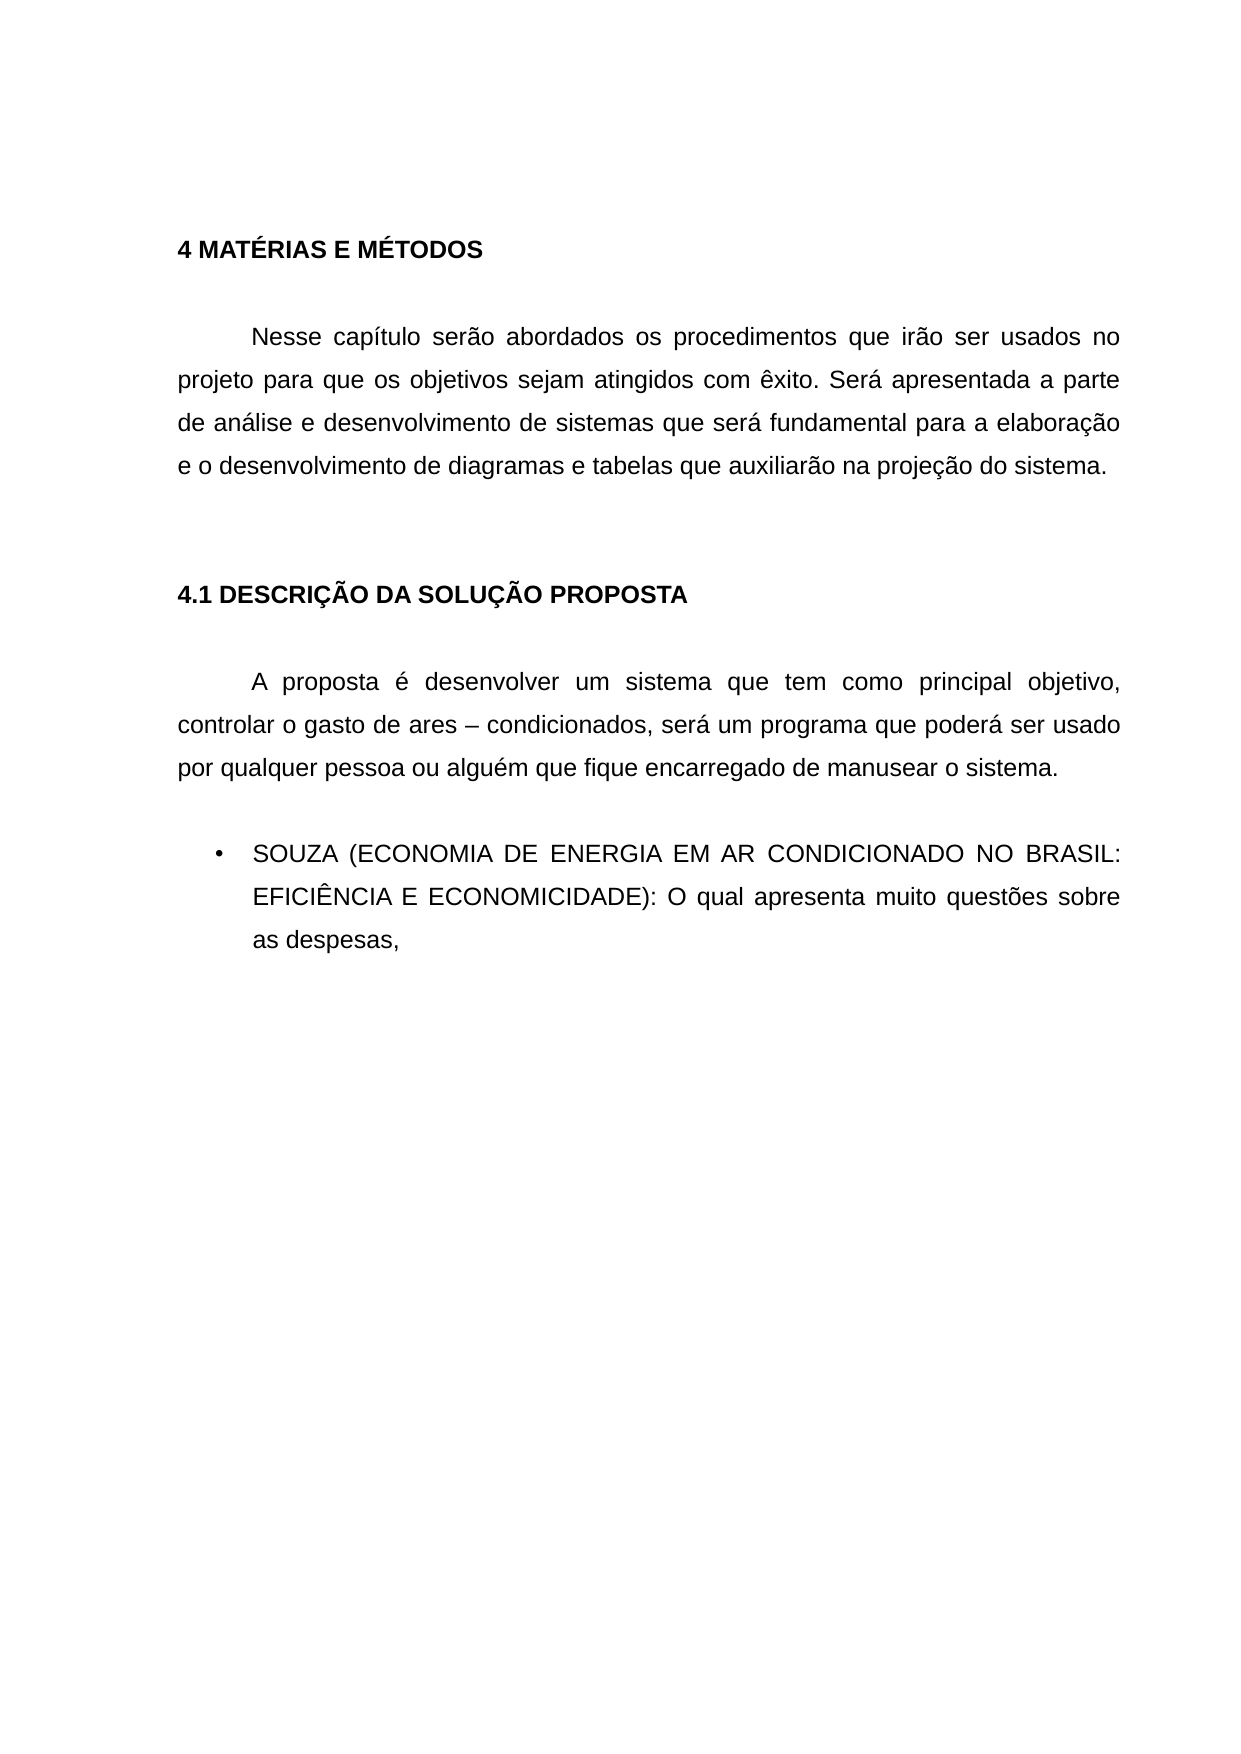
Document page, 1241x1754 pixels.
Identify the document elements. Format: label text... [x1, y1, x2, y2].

list SOUZA (ECONOMIA DE ENERGIA EM AR CONDICIONADO NO BRASIL: EFICIÊNCIA E ECONOMICIDADE): O qual apresenta muito questões sobre as despesas, [215, 839, 1122, 954]
text A proposta é desenvolver um sistema que tem como principal objetivo, controlar o gasto de ares – condicionados, será um programa que poderá ser usado por qualquer pessoa ou alguém que fique encarregado de manusear o sistema. [177, 667, 1122, 782]
text 4.1 DESCRIÇÃO DA SOLUÇÃO PROPOSTA [177, 580, 1122, 609]
text Nesse capítulo serão abordados os procedimentos que irão ser usados no projeto para que os objetivos sejam atingidos com êxito. Será apresentada a parte de análise e desenvolvimento de sistemas que será fundamental para a elaboração e o desenvolvimento de diagramas e tabelas que auxiliarão na projeção do sistema. [177, 322, 1122, 480]
text 4 MATÉRIAS E MÉTODOS [177, 235, 1122, 264]
